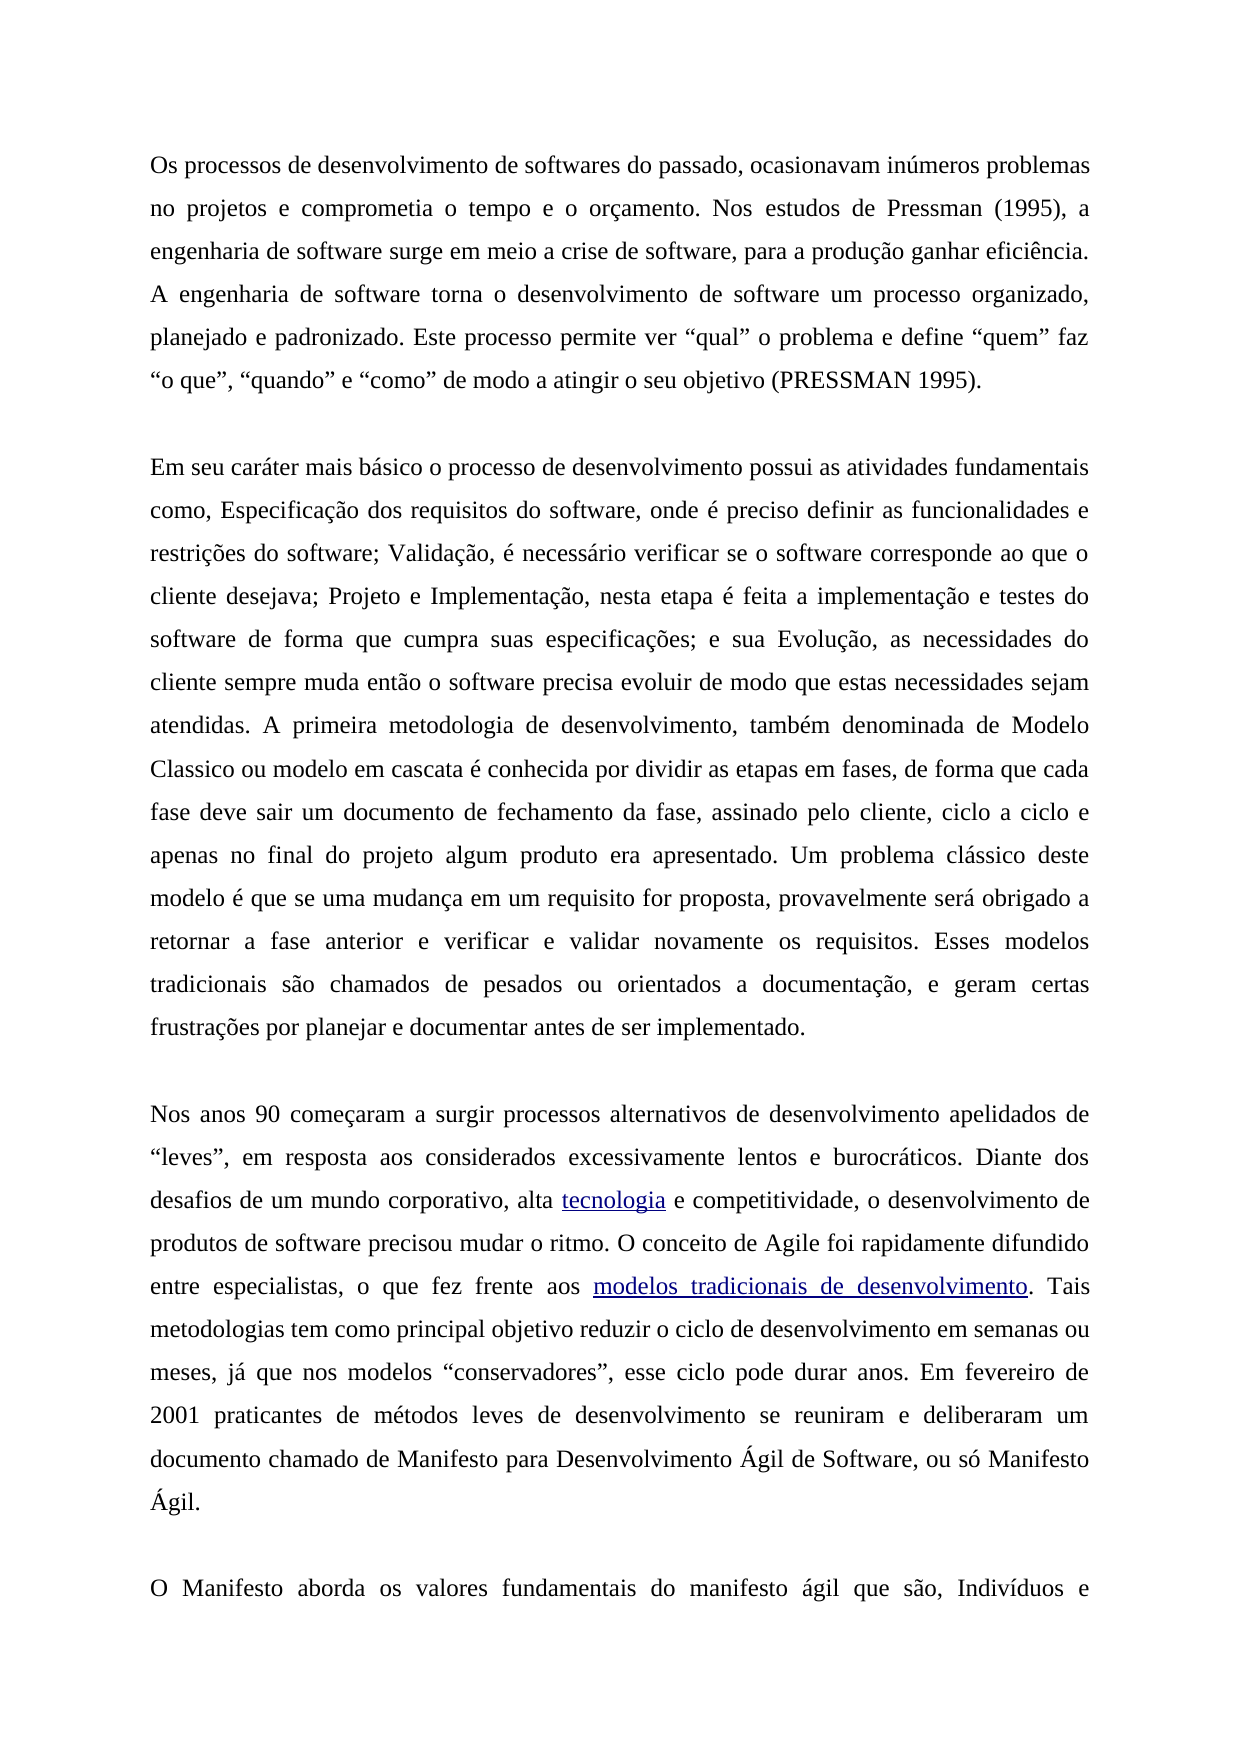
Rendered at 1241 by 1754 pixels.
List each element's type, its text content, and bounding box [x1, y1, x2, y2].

text Os processos de desenvolvimento de softwares do passado, ocasionavam inúmeros problemas no projetos e comprometia o tempo e o orçamento. Nos estudos de Pressman (1995), a engenharia de software surge em meio a crise de software, para a produção ganhar eficiência. A engenharia de software torna o desenvolvimento de software um processo organizado, planejado e padronizado. Este processo permite ver “qual” o problema e define “quem” faz “o que”, “quando” e “como” de modo a atingir o seu objetivo (PRESSMAN 1995). [150, 150, 1090, 394]
text Em seu caráter mais básico o processo de desenvolvimento possui as atividades fundamentais como, Especificação dos requisitos do software, onde é preciso definir as funcionalidades e restrições do software; Validação, é necessário verificar se o software corresponde ao que o cliente desejava; Projeto e Implementação, nesta etapa é feita a implementação e testes do software de forma que cumpra suas especificações; e sua Evolução, as necessidades do cliente sempre muda então o software precisa evoluir de modo que estas necessidades sejam atendidas. A primeira metodologia de desenvolvimento, também denominada de Modelo Classico ou modelo em cascata é conhecida por dividir as etapas em fases, de forma que cada fase deve sair um documento de fechamento da fase, assinado pelo cliente, ciclo a ciclo e apenas no final do projeto algum produto era apresentado. Um problema clássico deste modelo é que se uma mudança em um requisito for proposta, provavelmente será obrigado a retornar a fase anterior e verificar e validar novamente os requisitos. Esses modelos tradicionais são chamados de pesados ou orientados a documentação, e geram certas frustrações por planejar e documentar antes de ser implementado. [150, 452, 1090, 1041]
text O Manifesto aborda os valores fundamentais do manifesto ágil que são, Indivíduos e [150, 1573, 1090, 1602]
text Nos anos 90 começaram a surgir processos alternativos de desenvolvimento apelidados de “leves”, em resposta aos considerados excessivamente lentos e burocráticos. Diante dos desafios de um mundo corporativo, alta tecnologia e competitividade, o desenvolvimento de produtos de software precisou mudar o ritmo. O conceito de Agile foi rapidamente difundido entre especialistas, o que fez frente aos modelos tradicionais de desenvolvimento. Tais metodologias tem como principal objetivo reduzir o ciclo de desenvolvimento em semanas ou meses, já que nos modelos “conservadores”, esse ciclo pode durar anos. Em fevereiro de 2001 praticantes de métodos leves de desenvolvimento se reuniram e deliberaram um documento chamado de Manifesto para Desenvolvimento Ágil de Software, ou só Manifesto Ágil. [150, 1099, 1090, 1516]
